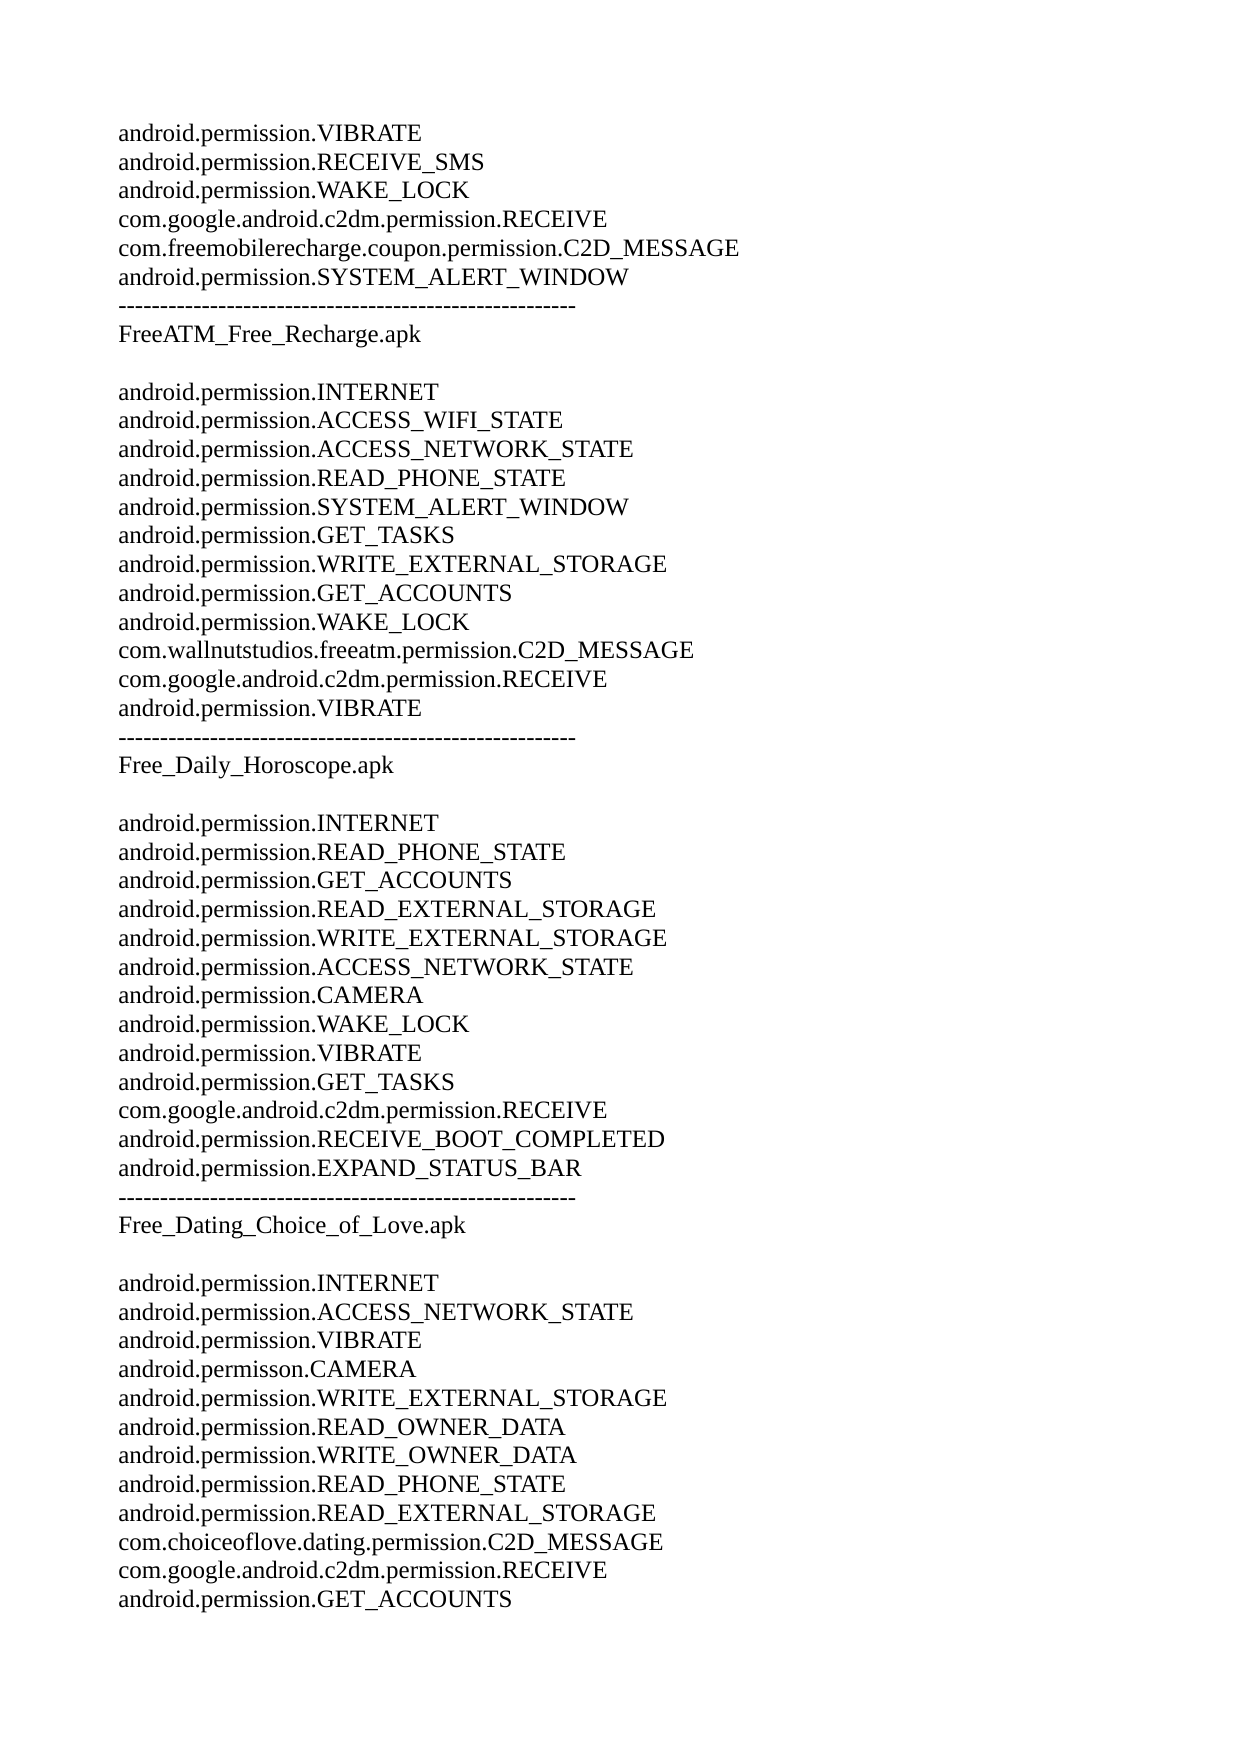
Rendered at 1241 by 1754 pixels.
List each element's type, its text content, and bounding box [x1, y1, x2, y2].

text android.permission.VIBRATE [118, 1038, 1122, 1067]
text com.google.android.c2dm.permission.RECEIVE [118, 1096, 1122, 1124]
text android.permisson.CAMERA [118, 1354, 1122, 1383]
text android.permission.WRITE_EXTERNAL_STORAGE [118, 549, 1122, 578]
text android.permission.WAKE_LOCK [118, 176, 1122, 204]
text android.permission.GET_ACCOUNTS [118, 578, 1122, 607]
text com.wallnutstudios.freeatm.permission.C2D_MESSAGE [118, 636, 1122, 664]
text com.google.android.c2dm.permission.RECEIVE [118, 204, 1122, 233]
text android.permission.SYSTEM_ALERT_WINDOW [118, 262, 1122, 291]
text android.permission.READ_EXTERNAL_STORAGE [118, 894, 1122, 923]
text android.permission.WAKE_LOCK [118, 1009, 1122, 1038]
text ------------------------------------------------------- [118, 291, 1122, 319]
text android.permission.INTERNET [118, 377, 1122, 406]
text android.permission.WAKE_LOCK [118, 607, 1122, 636]
text android.permission.WRITE_OWNER_DATA [118, 1441, 1122, 1469]
text android.permission.SYSTEM_ALERT_WINDOW [118, 492, 1122, 521]
text android.permission.GET_ACCOUNTS [118, 866, 1122, 894]
text com.google.android.c2dm.permission.RECEIVE [118, 664, 1122, 693]
text android.permission.VIBRATE [118, 1326, 1122, 1354]
text android.permission.GET_TASKS [118, 521, 1122, 549]
text android.permission.ACCESS_NETWORK_STATE [118, 1297, 1122, 1326]
text android.permission.GET_ACCOUNTS [118, 1584, 1122, 1613]
text android.permission.CAMERA [118, 981, 1122, 1009]
text ------------------------------------------------------- [118, 1182, 1122, 1211]
text android.permission.INTERNET [118, 808, 1122, 837]
text ------------------------------------------------------- [118, 722, 1122, 751]
text com.freemobilerecharge.coupon.permission.C2D_MESSAGE [118, 233, 1122, 262]
text android.permission.ACCESS_NETWORK_STATE [118, 434, 1122, 463]
text android.permission.GET_TASKS [118, 1067, 1122, 1096]
text android.permission.INTERNET [118, 1268, 1122, 1297]
text android.permission.RECEIVE_BOOT_COMPLETED [118, 1124, 1122, 1153]
text android.permission.WRITE_EXTERNAL_STORAGE [118, 923, 1122, 952]
text android.permission.RECEIVE_SMS [118, 147, 1122, 176]
text android.permission.WRITE_EXTERNAL_STORAGE [118, 1383, 1122, 1412]
text android.permission.ACCESS_WIFI_STATE [118, 406, 1122, 434]
text com.choiceoflove.dating.permission.C2D_MESSAGE [118, 1527, 1122, 1556]
text FreeATM_Free_Recharge.apk [118, 319, 1122, 348]
text Free_Daily_Horoscope.apk [118, 751, 1122, 779]
text android.permission.READ_PHONE_STATE [118, 1469, 1122, 1498]
text android.permission.VIBRATE [118, 693, 1122, 722]
text android.permission.READ_EXTERNAL_STORAGE [118, 1498, 1122, 1527]
text android.permission.READ_PHONE_STATE [118, 837, 1122, 866]
text android.permission.EXPAND_STATUS_BAR [118, 1153, 1122, 1182]
text android.permission.VIBRATE [118, 118, 1122, 147]
text Free_Dating_Choice_of_Love.apk [118, 1211, 1122, 1239]
text android.permission.READ_OWNER_DATA [118, 1412, 1122, 1441]
text android.permission.ACCESS_NETWORK_STATE [118, 952, 1122, 981]
text android.permission.READ_PHONE_STATE [118, 463, 1122, 492]
text com.google.android.c2dm.permission.RECEIVE [118, 1556, 1122, 1584]
